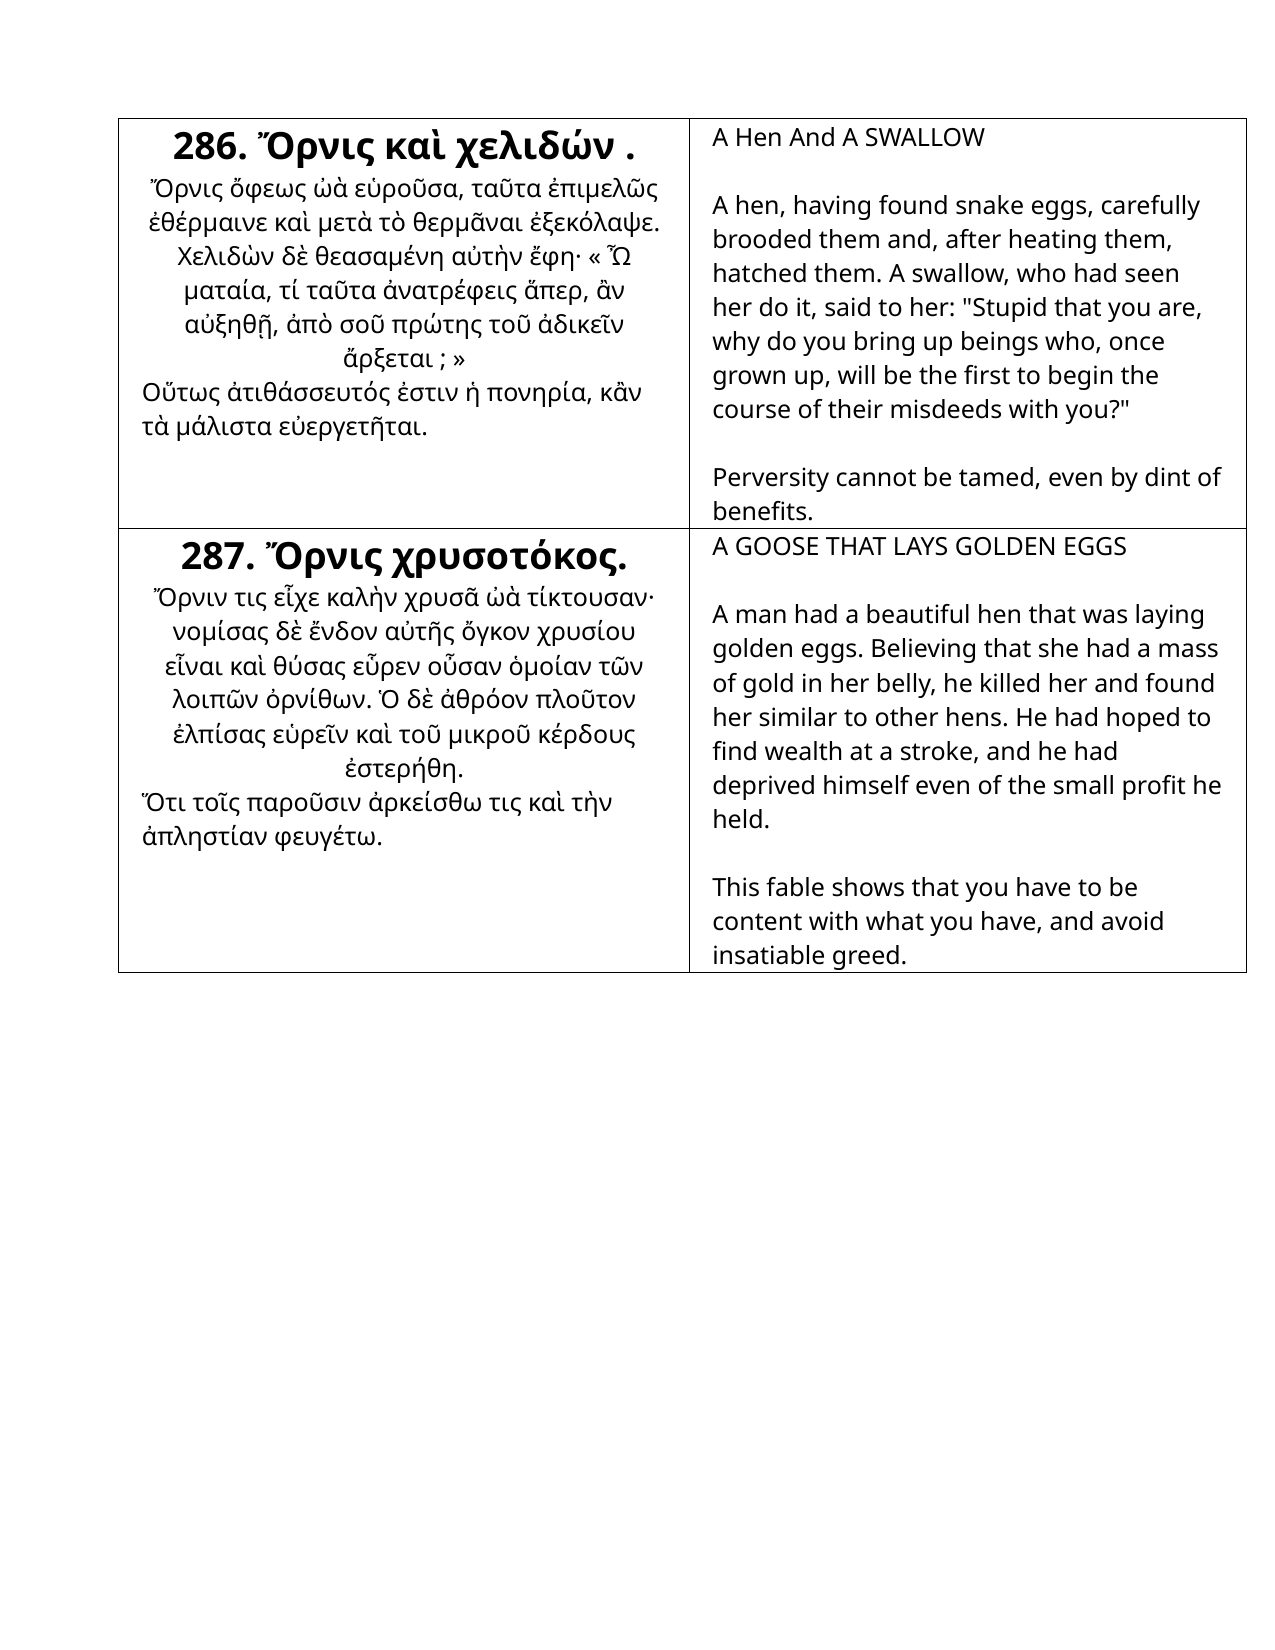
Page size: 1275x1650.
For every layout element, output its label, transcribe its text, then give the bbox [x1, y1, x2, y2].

table_cell A GOOSE THAT LAYS GOLDEN EGGS A man had a beautiful hen that was laying golden eggs. Believing that she had a mass of gold in her belly, he killed her and found her similar to other hens. He had hoped to find wealth at a stroke, and he had deprived himself even of the small profit he held. This fable shows that you have to be content with what you have, and avoid insatiable greed. [690, 529, 1246, 972]
table_cell 286. Ὄρνις καὶ χελιδών . Ὄρνις ὄφεως ὠὰ εὑροῦσα, ταῦτα ἐπιμελῶς ἐθέρμαινε καὶ μετὰ τὸ θερμᾶναι ἐξεκόλαψε. Χελιδὼν δὲ θεασαμένη αὐτὴν ἔφη· « Ὦ ματαία, τί ταῦτα ἀνατρέφεις ἅπερ, ἂν αὐξηθῇ, ἀπὸ σοῦ πρώτης τοῦ ἀδικεῖν ἄρξεται ; » Οὕτως ἀτιθάσσευτός ἐστιν ἡ πονηρία, κἂν τὰ μάλιστα εὐεργετῆται. [119, 119, 689, 528]
table_cell A Hen And A SWALLOW A hen, having found snake eggs, carefully brooded them and, after heating them, hatched them. A swallow, who had seen her do it, said to her: "Stupid that you are, why do you bring up beings who, once grown up, will be the first to begin the course of their misdeeds with you?" Perversity cannot be tamed, even by dint of benefits. [690, 119, 1246, 528]
table_cell 287. Ὄρνις χρυσοτόκος. Ὄρνιν τις εἶχε καλὴν χρυσᾶ ὠὰ τίκτουσαν· νομίσας δὲ ἔνδον αὐτῆς ὄγκον χρυσίου εἶναι καὶ θύσας εὗρεν οὖσαν ὁμοίαν τῶν λοιπῶν ὀρνίθων. Ὁ δὲ ἀθρόον πλοῦτον ἐλπίσας εὑρεῖν καὶ τοῦ μικροῦ κέρδους ἐστερήθη. Ὅτι τοῖς παροῦσιν ἀρκείσθω τις καὶ τὴν ἀπληστίαν φευγέτω. [119, 529, 689, 972]
